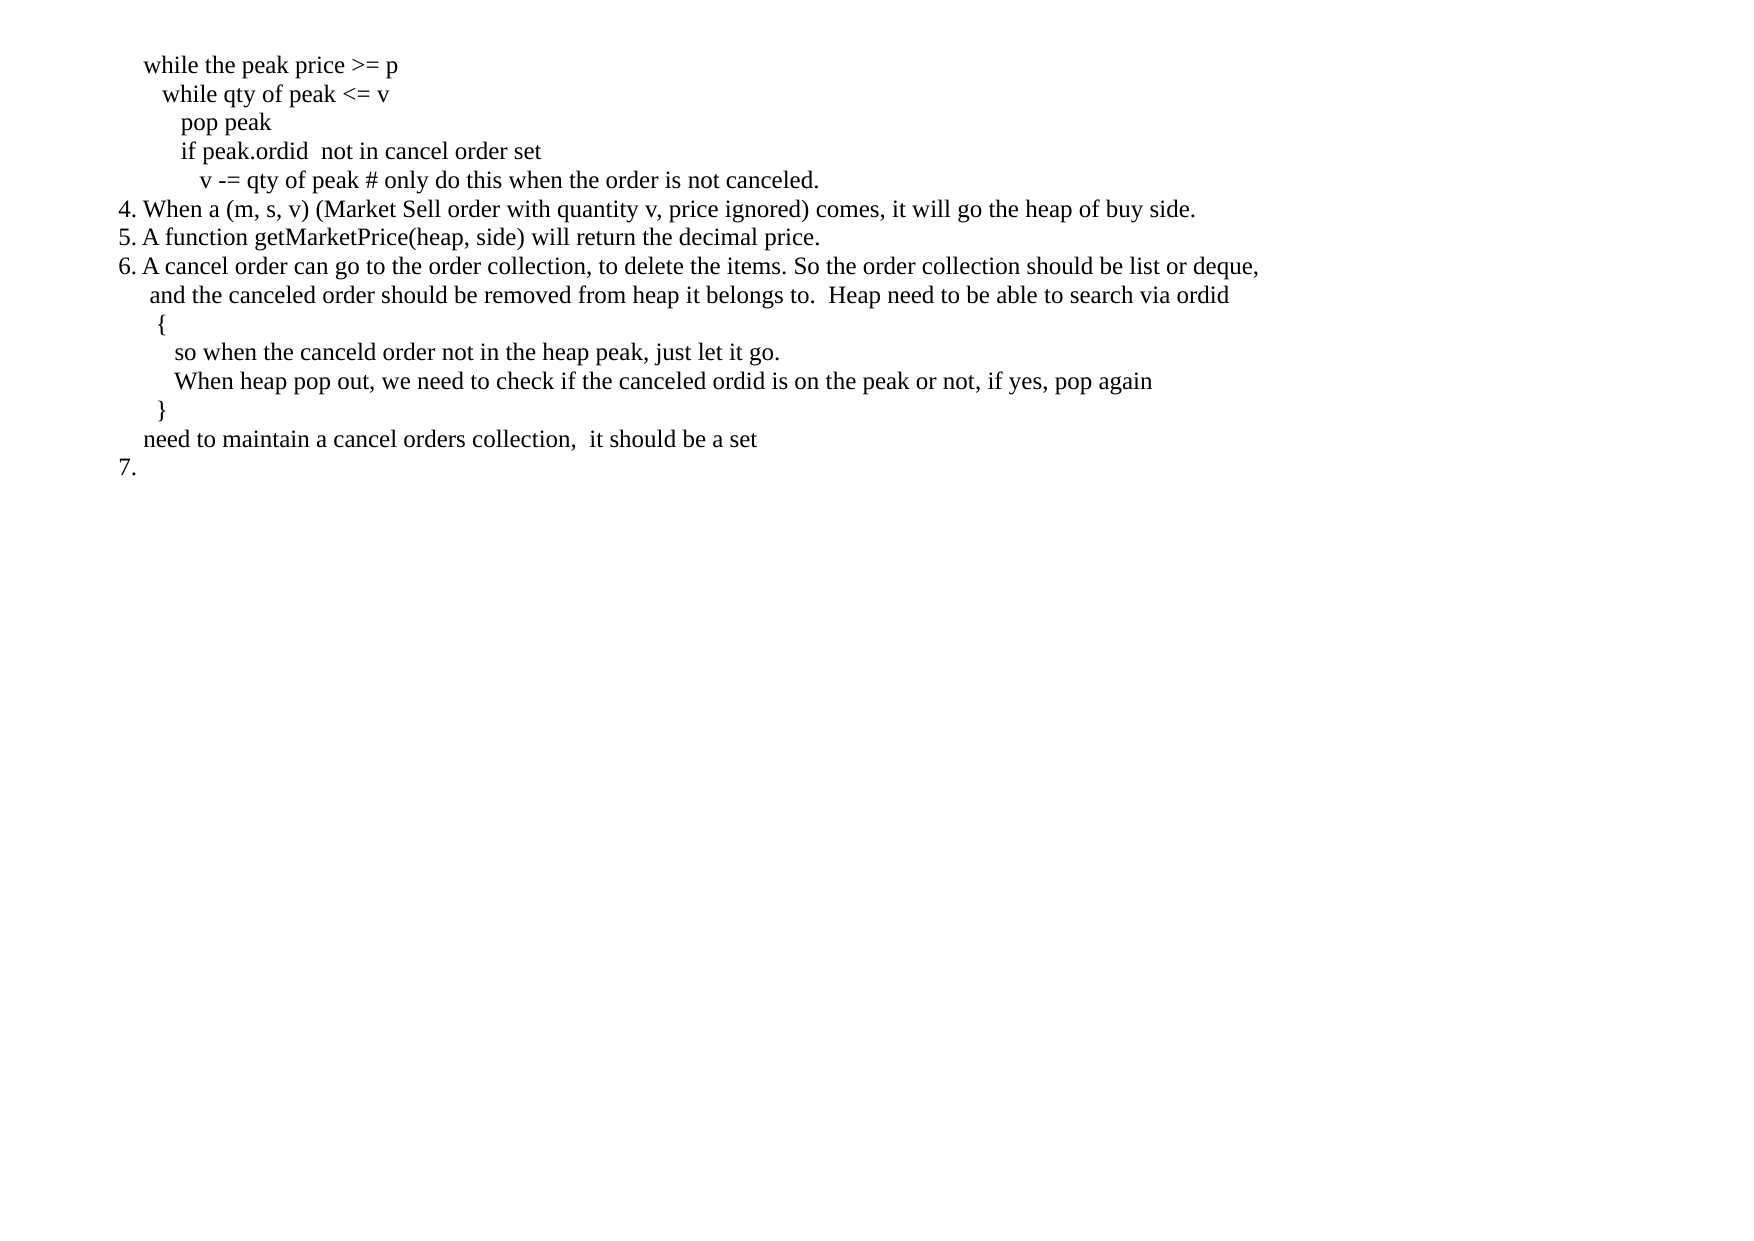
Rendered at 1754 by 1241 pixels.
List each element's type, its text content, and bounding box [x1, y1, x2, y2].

text need to maintain a cancel orders collection, it should be a set [118, 424, 1636, 452]
text 5. A function getMarketPrice(heap, side) will return the decimal price. [118, 222, 1636, 251]
text 6. A cancel order can go to the order collection, to delete the items. So the order collection should be list or deque, [118, 251, 1636, 280]
text { [118, 309, 1636, 337]
text } [118, 395, 1636, 424]
text and the canceled order should be removed from heap it belongs to. Heap need to be able to search via ordid [118, 280, 1636, 309]
text while the peak price >= p [118, 50, 1636, 79]
text v -= qty of peak # only do this when the order is not canceled. [118, 165, 1636, 194]
text while qty of peak <= v [118, 79, 1636, 107]
text 7. [118, 452, 1636, 481]
text pop peak [118, 107, 1636, 136]
text so when the canceld order not in the heap peak, just let it go. [118, 337, 1636, 366]
text When heap pop out, we need to check if the canceled ordid is on the peak or not, if yes, pop again [118, 366, 1636, 395]
text if peak.ordid not in cancel order set [118, 136, 1636, 165]
text 4. When a (m, s, v) (Market Sell order with quantity v, price ignored) comes, it will go the heap of buy side. [118, 194, 1636, 222]
